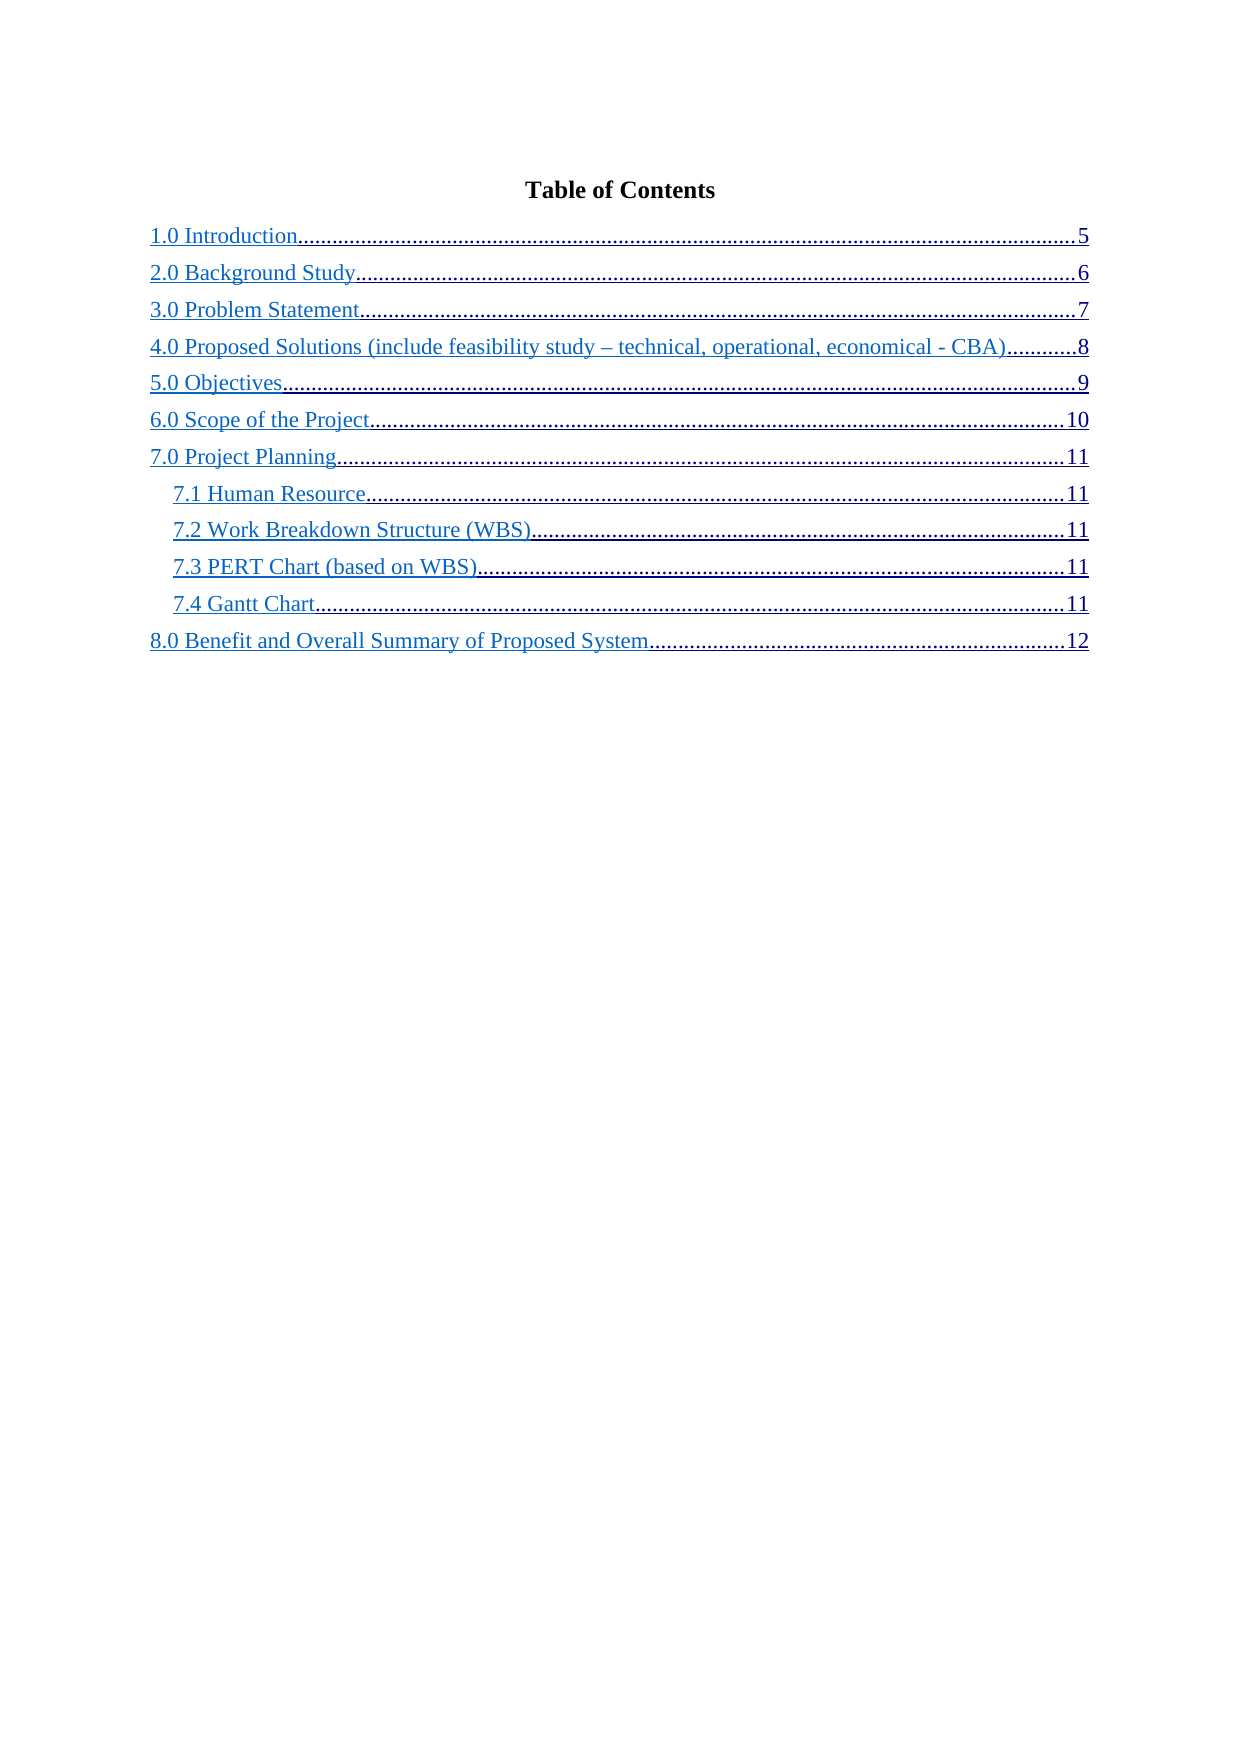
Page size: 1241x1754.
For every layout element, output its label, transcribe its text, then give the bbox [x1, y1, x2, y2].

text 7.0 Project Planning 11 [150, 443, 1090, 469]
text 2.0 Background Study 6 [150, 259, 1090, 286]
text 7.2 Work Breakdown Structure (WBS) 11 [173, 517, 1090, 543]
text 4.0 Proposed Solutions (include feasibility study – technical, operational, economical - CBA) 8 [150, 333, 1090, 359]
text 7.3 PERT Chart (based on WBS) 11 [173, 553, 1090, 580]
subtitle Table of Contents [150, 175, 1090, 204]
text 5.0 Objectives 9 [150, 369, 1090, 396]
text 1.0 Introduction 5 [150, 222, 1090, 249]
text 7.4 Gantt Chart 11 [173, 590, 1090, 616]
text 6.0 Scope of the Project 10 [150, 406, 1090, 433]
text 3.0 Problem Statement 7 [150, 296, 1090, 322]
text 8.0 Benefit and Overall Summary of Proposed System 12 [150, 627, 1090, 653]
text 7.1 Human Resource 11 [173, 480, 1090, 506]
